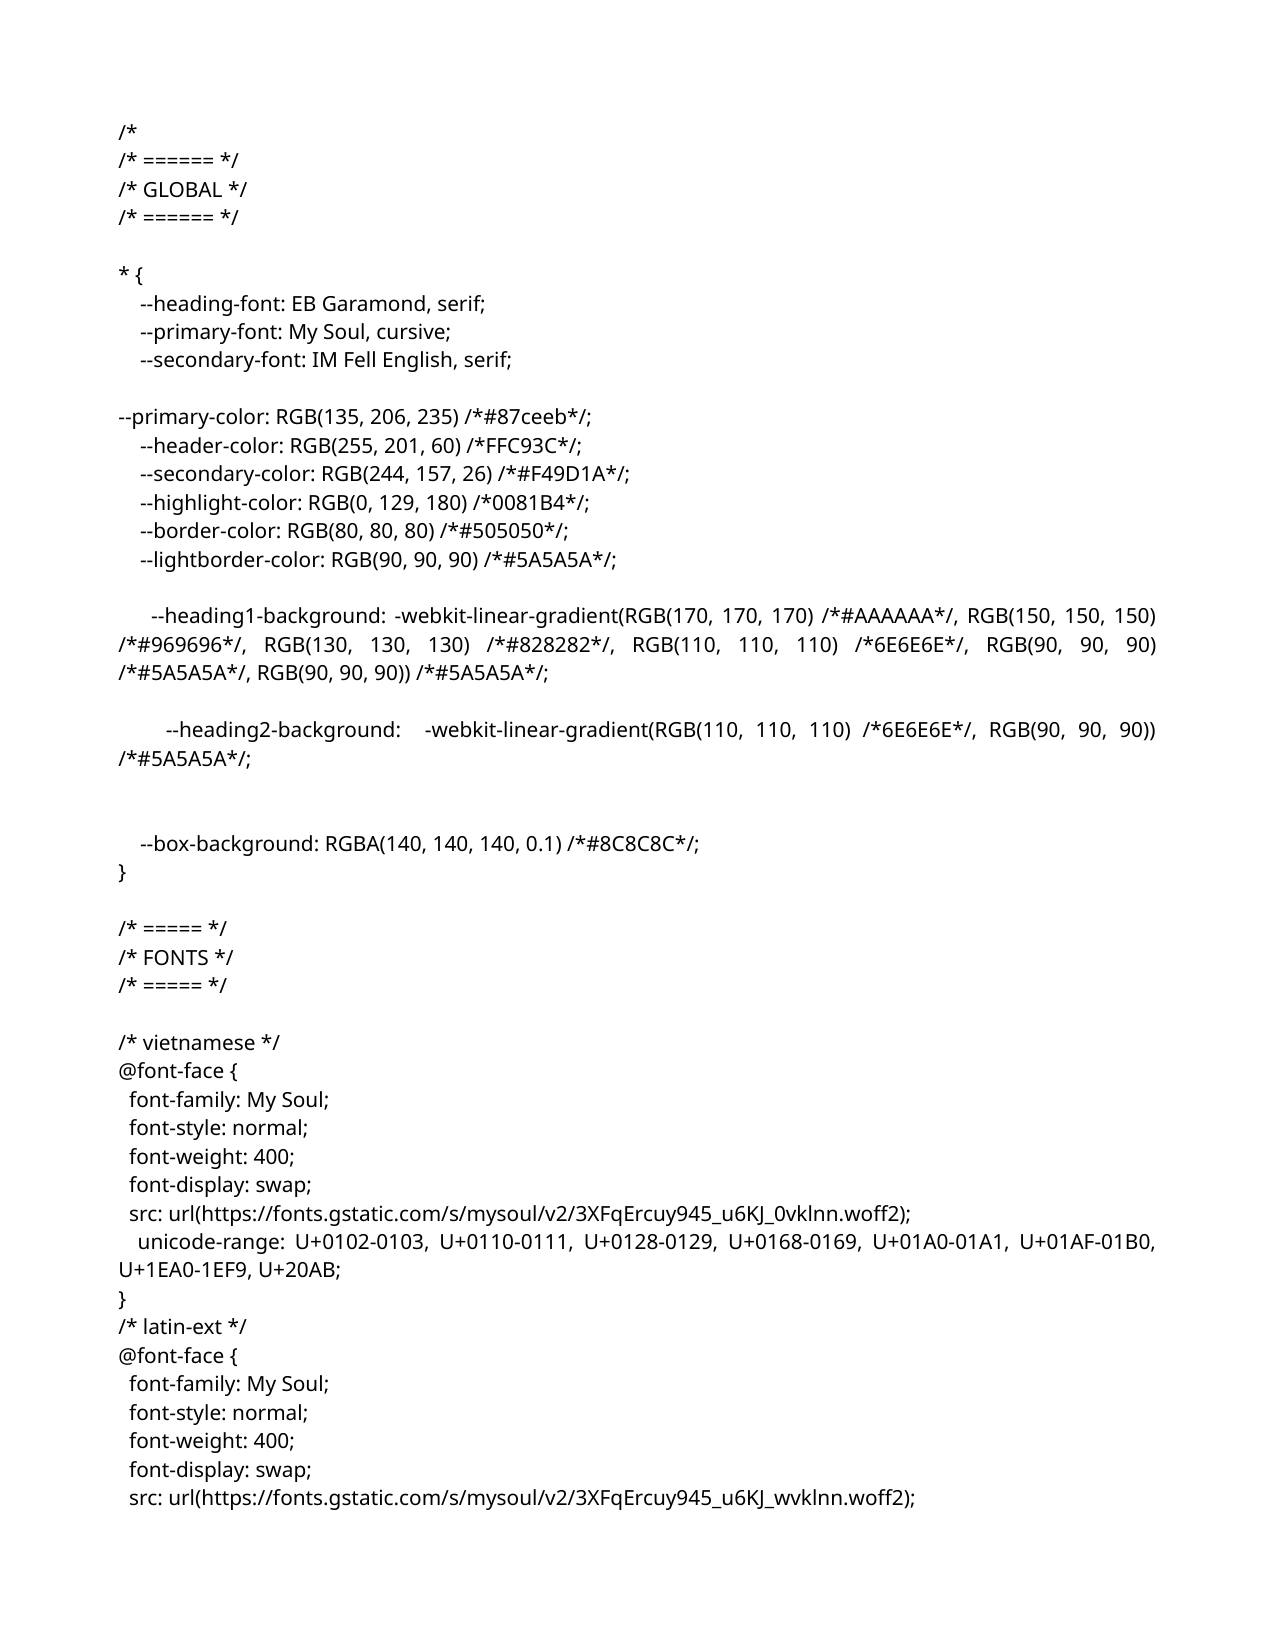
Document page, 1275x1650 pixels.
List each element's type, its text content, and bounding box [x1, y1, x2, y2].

text /* FONTS */ [118, 943, 1157, 971]
text --highlight-color: RGB(0, 129, 180) /*0081B4*/; [118, 488, 1157, 516]
text --box-background: RGBA(140, 140, 140, 0.1) /*#8C8C8C*/; [118, 829, 1157, 857]
text --lightborder-color: RGB(90, 90, 90) /*#5A5A5A*/; [118, 545, 1157, 573]
text /* ====== */ [118, 147, 1157, 175]
text } [118, 1284, 1157, 1312]
text @font-face { [118, 1057, 1157, 1085]
text /* latin-ext */ [118, 1312, 1157, 1341]
text font-weight: 400; [118, 1142, 1157, 1170]
text src: url(https://fonts.gstatic.com/s/mysoul/v2/3XFqErcuy945_u6KJ_wvklnn.woff2); [118, 1483, 1157, 1512]
text --secondary-font: IM Fell English, serif; [118, 346, 1157, 374]
text /* GLOBAL */ [118, 175, 1157, 203]
text --primary-color: RGB(135, 206, 235) /*#87ceeb*/; [118, 402, 1157, 431]
text /* ===== */ [118, 971, 1157, 1000]
text /* ====== */ [118, 203, 1157, 232]
text /* [118, 118, 1157, 147]
text font-weight: 400; [118, 1426, 1157, 1455]
text --secondary-color: RGB(244, 157, 26) /*#F49D1A*/; [118, 459, 1157, 488]
text src: url(https://fonts.gstatic.com/s/mysoul/v2/3XFqErcuy945_u6KJ_0vklnn.woff2); [118, 1199, 1157, 1227]
text unicode-range: U+0102-0103, U+0110-0111, U+0128-0129, U+0168-0169, U+01A0-01A1, U+01AF-01B0, U+1EA0-1EF9, U+20AB; [118, 1227, 1157, 1284]
text font-family: My Soul; [118, 1369, 1157, 1398]
text font-display: swap; [118, 1170, 1157, 1199]
text } [118, 857, 1157, 886]
text --heading-font: EB Garamond, serif; [118, 289, 1157, 317]
text /* vietnamese */ [118, 1028, 1157, 1057]
text --heading1-background: -webkit-linear-gradient(RGB(170, 170, 170) /*#AAAAAA*/, RGB(150, 150, 150) /*#969696*/, RGB(130, 130, 130) /*#828282*/, RGB(110, 110, 110) /*6E6E6E*/, RGB(90, 90, 90) /*#5A5A5A*/, RGB(90, 90, 90)) /*#5A5A5A*/; [118, 602, 1157, 687]
text --header-color: RGB(255, 201, 60) /*FFC93C*/; [118, 431, 1157, 459]
text --heading2-background: -webkit-linear-gradient(RGB(110, 110, 110) /*6E6E6E*/, RGB(90, 90, 90)) /*#5A5A5A*/; [118, 715, 1157, 772]
text font-family: My Soul; [118, 1085, 1157, 1113]
text * { [118, 260, 1157, 289]
text /* ===== */ [118, 914, 1157, 943]
text font-style: normal; [118, 1113, 1157, 1142]
text font-display: swap; [118, 1455, 1157, 1483]
text --border-color: RGB(80, 80, 80) /*#505050*/; [118, 516, 1157, 545]
text font-style: normal; [118, 1398, 1157, 1426]
text @font-face { [118, 1341, 1157, 1369]
text --primary-font: My Soul, cursive; [118, 317, 1157, 346]
